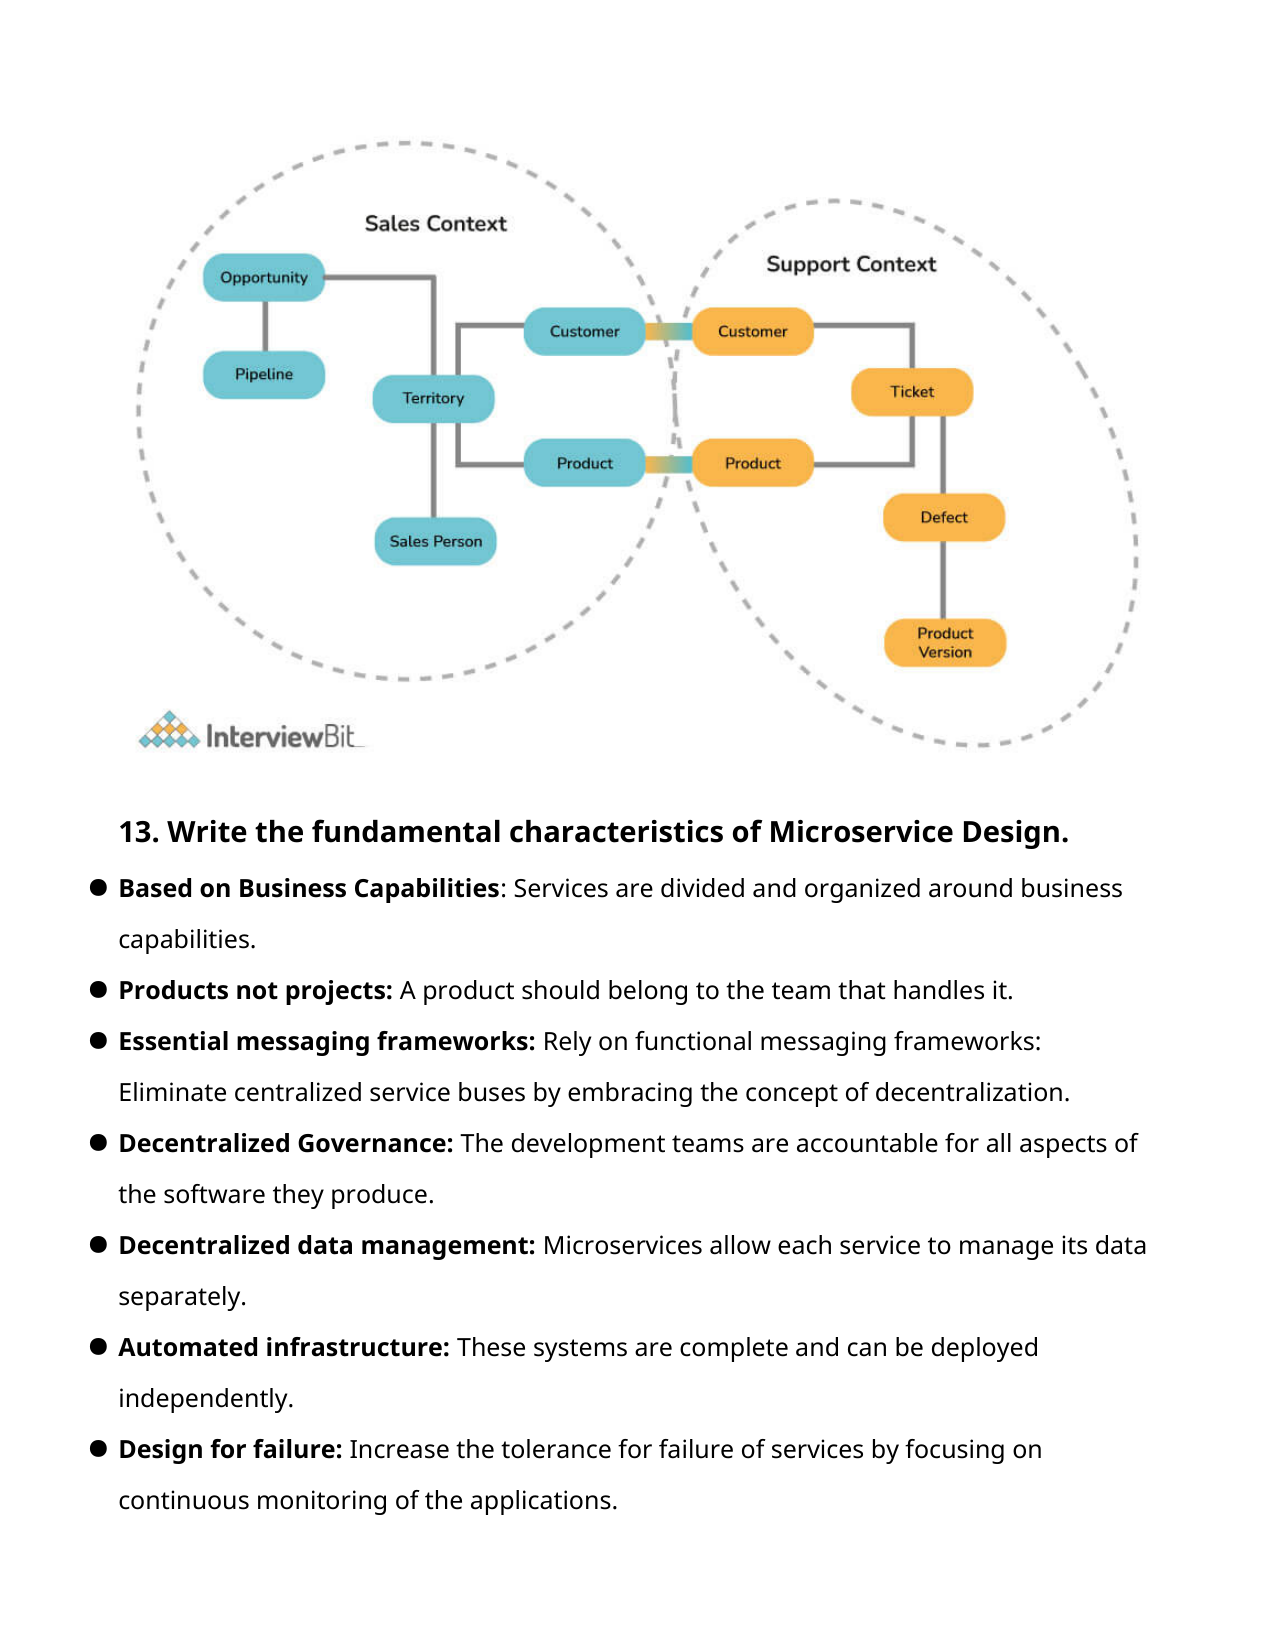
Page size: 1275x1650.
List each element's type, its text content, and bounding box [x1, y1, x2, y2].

list Based on Business Capabilities: Services are divided and organized around business capabilities. [118, 870, 1157, 955]
list Products not projects: A product should belong to the team that handles it. [118, 972, 1157, 1006]
list Decentralized Governance: The development teams are accountable for all aspects of the software they produce. [118, 1126, 1157, 1211]
picture [118, 118, 1158, 767]
list Automated infrastructure: These systems are complete and can be deployed independently. [118, 1330, 1157, 1415]
list Essential messaging frameworks: Rely on functional messaging frameworks: Eliminate centralized service buses by embracing the concept of decentralization. [118, 1023, 1157, 1108]
list Design for failure: Increase the tolerance for failure of services by focusing on continuous monitoring of the applications. [118, 1432, 1157, 1517]
subtitle 13. Write the fundamental characteristics of Microservice Design. [118, 811, 1157, 851]
list Decentralized data management: Microservices allow each service to manage its data separately. [118, 1228, 1157, 1313]
